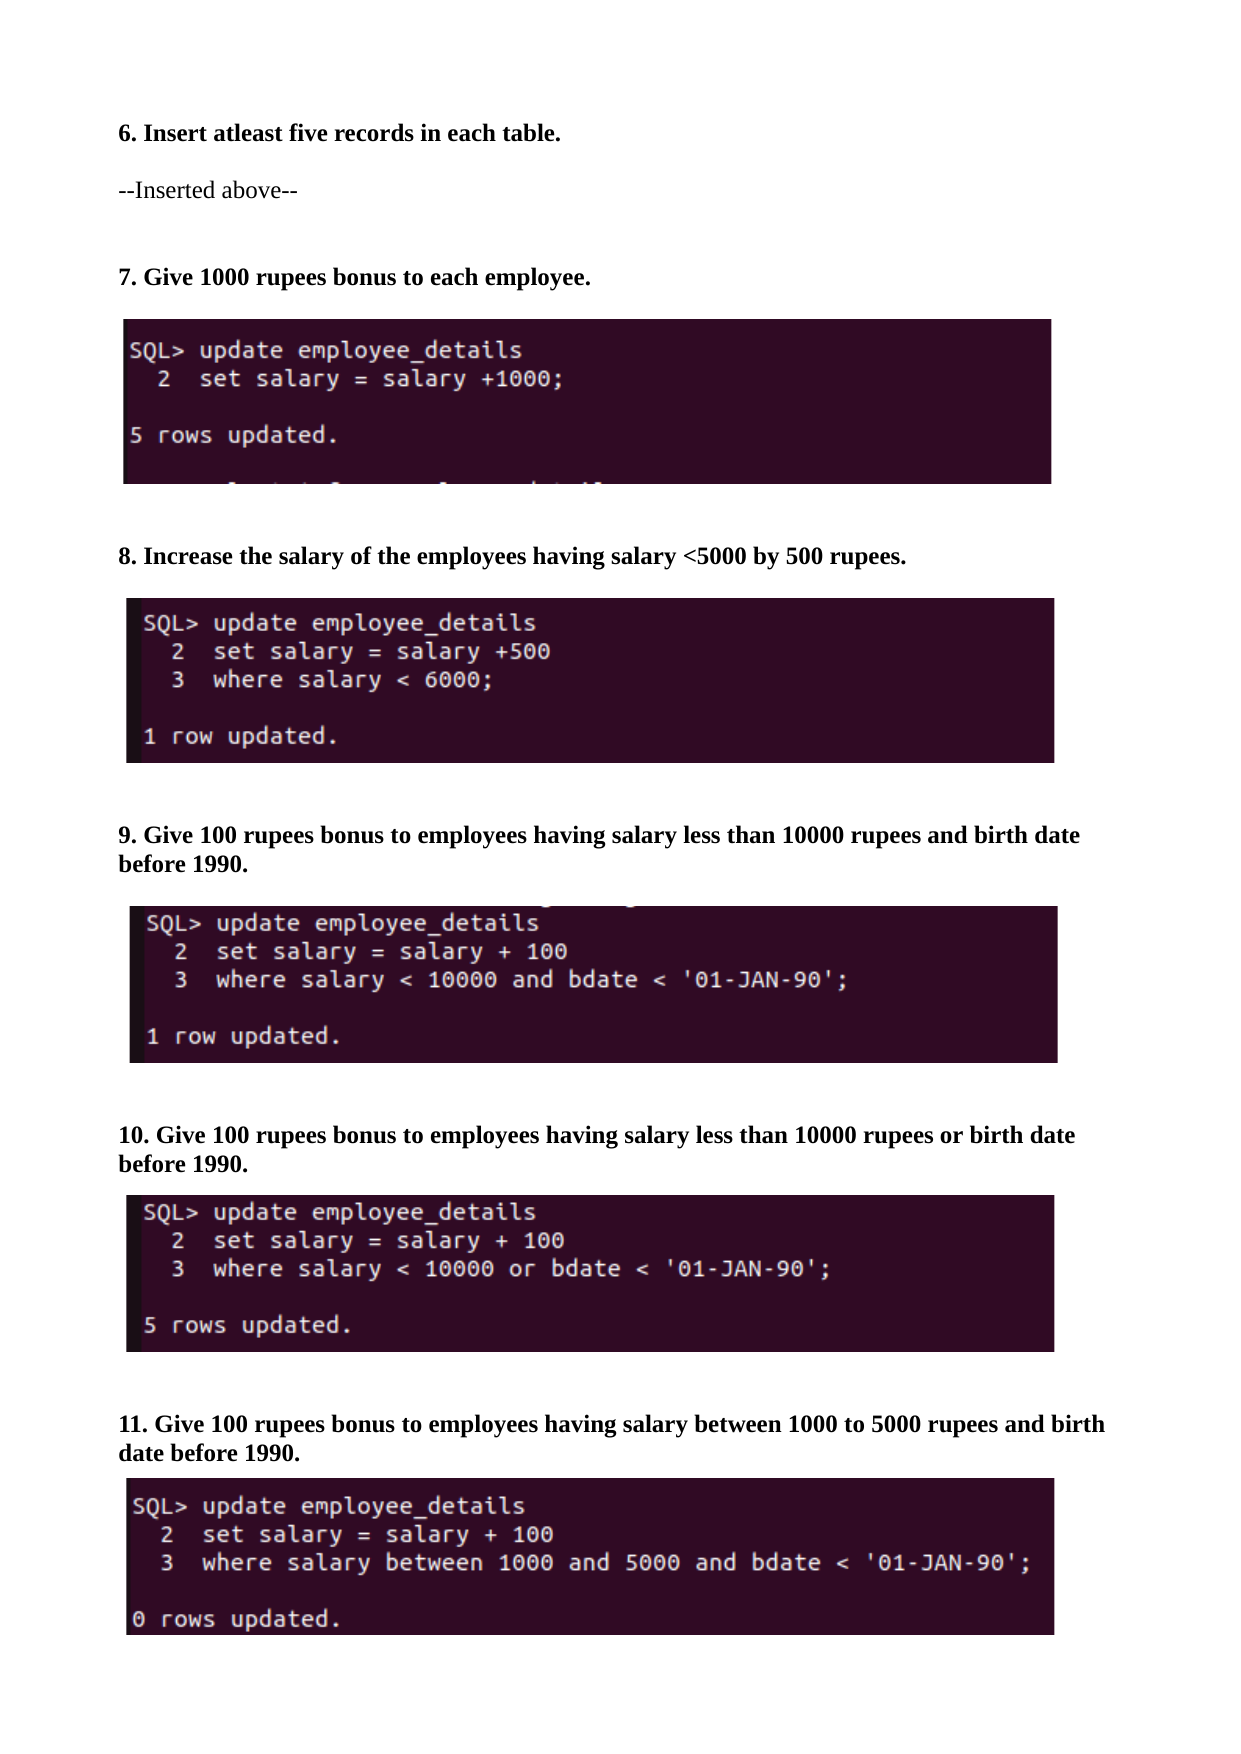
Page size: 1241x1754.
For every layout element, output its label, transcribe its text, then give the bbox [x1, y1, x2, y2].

text 11. Give 100 rupees bonus to employees having salary between 1000 to 5000 rupees and birth date before 1990. [118, 1409, 1122, 1467]
picture [126, 598, 1055, 763]
text 9. Give 100 rupees bonus to employees having salary less than 10000 rupees and birth date before 1990. [118, 820, 1122, 877]
text 10. Give 100 rupees bonus to employees having salary less than 10000 rupees or birth date before 1990. [118, 1120, 1122, 1177]
text 6. Insert atleast five records in each table. [118, 118, 1122, 147]
text 7. Give 1000 rupees bonus to each employee. [118, 262, 1122, 291]
picture [129, 906, 1058, 1063]
picture [126, 1478, 1055, 1635]
text 8. Increase the salary of the employees having salary <5000 by 500 rupees. [118, 541, 1122, 570]
text --Inserted above-- [118, 176, 1122, 204]
picture [126, 1195, 1055, 1352]
picture [123, 319, 1052, 484]
